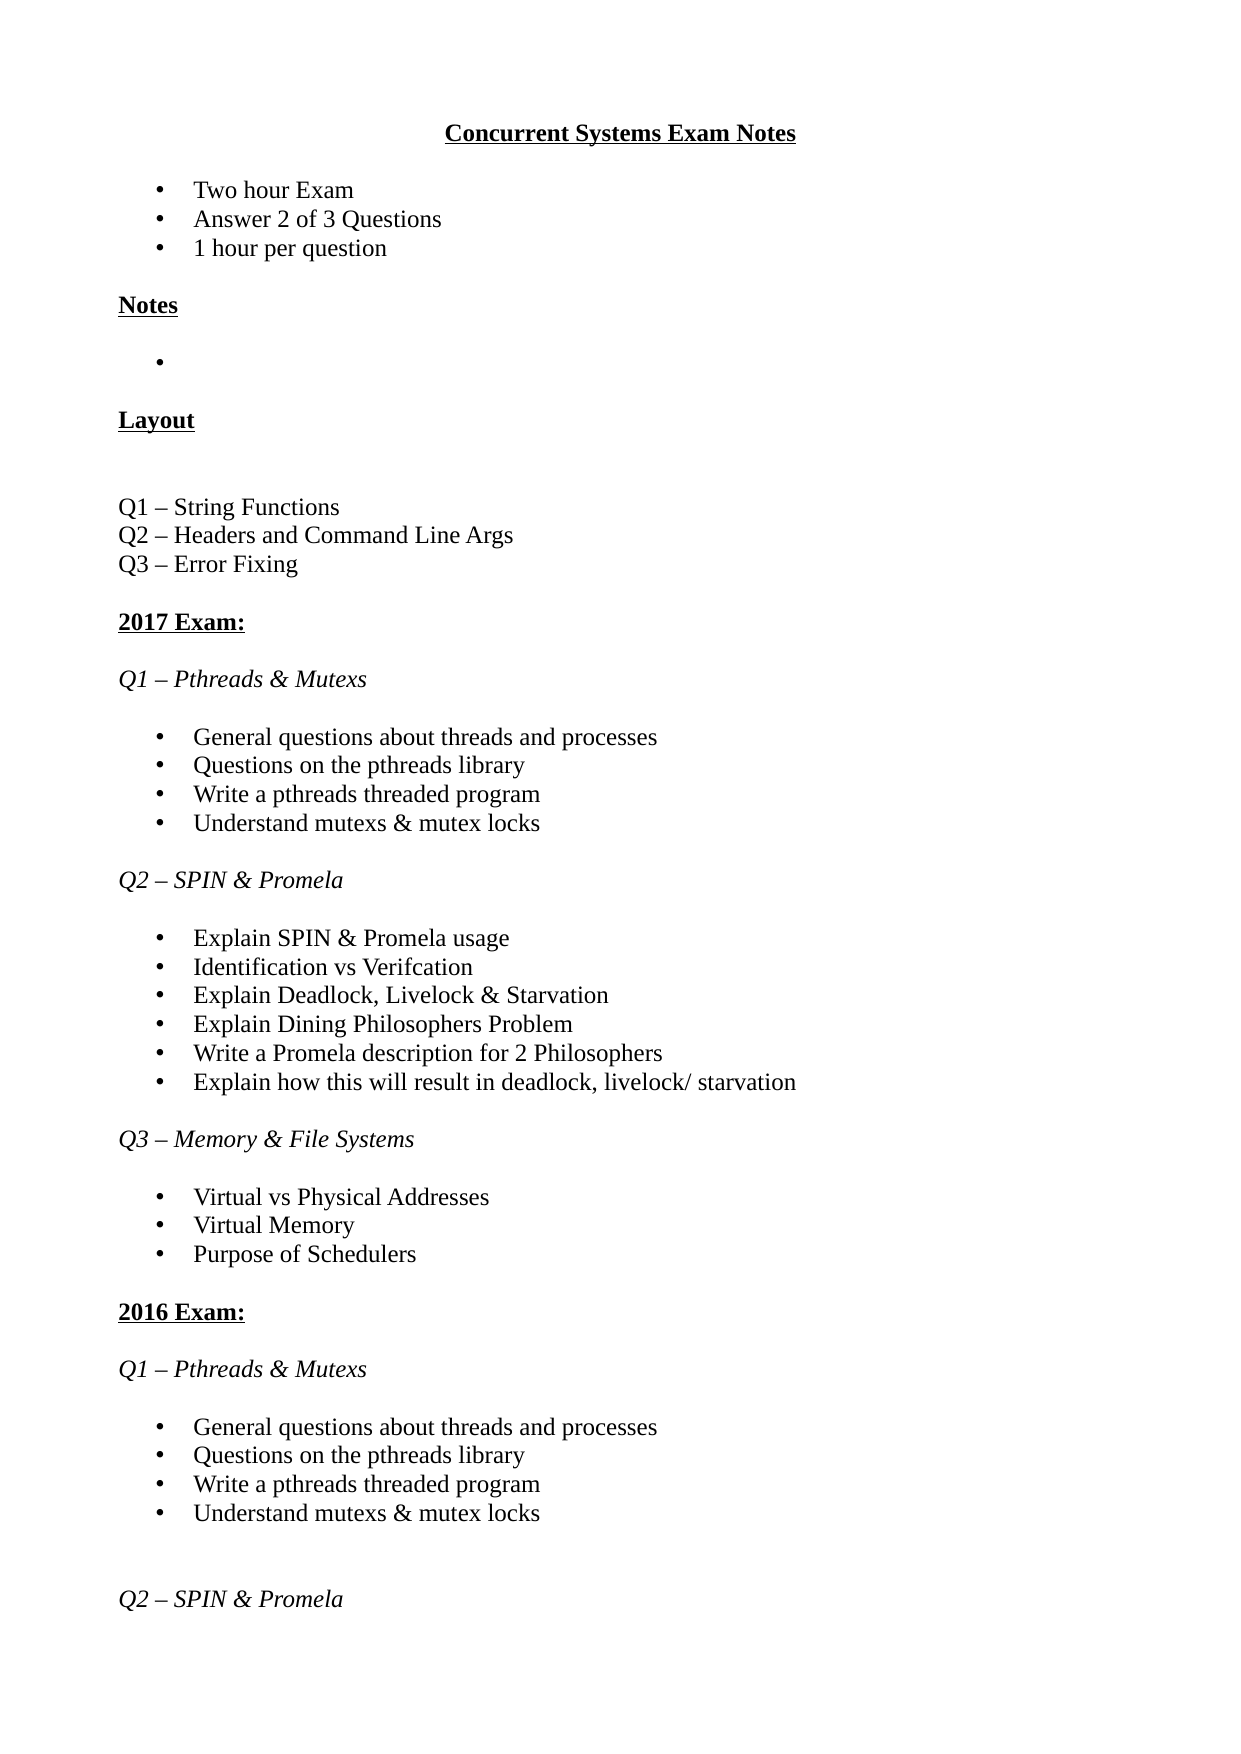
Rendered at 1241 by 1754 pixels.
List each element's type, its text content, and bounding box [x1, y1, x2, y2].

text Q1 – Pthreads & Mutexs [118, 1354, 1122, 1383]
list Write a pthreads threaded program [156, 1469, 1122, 1498]
list Purpose of Schedulers [156, 1239, 1122, 1268]
text Q3 – Error Fixing [118, 549, 1122, 578]
text 2016 Exam: [118, 1297, 1122, 1326]
text Q2 – SPIN & Promela [118, 866, 1122, 894]
list Understand mutexs & mutex locks [156, 808, 1122, 837]
text Q1 – String Functions [118, 492, 1122, 521]
list Virtual vs Physical Addresses [156, 1182, 1122, 1211]
text Q3 – Memory & File Systems [118, 1124, 1122, 1153]
list Two hour Exam [156, 176, 1122, 204]
text Q2 – SPIN & Promela [118, 1584, 1122, 1613]
list Explain SPIN & Promela usage [156, 923, 1122, 952]
list General questions about threads and processes [156, 722, 1122, 751]
list Questions on the pthreads library [156, 751, 1122, 779]
list Answer 2 of 3 Questions [156, 204, 1122, 233]
list 1 hour per question [156, 233, 1122, 262]
text Q2 – Headers and Command Line Args [118, 521, 1122, 549]
text 2017 Exam: [118, 607, 1122, 636]
list Understand mutexs & mutex locks [156, 1498, 1122, 1527]
text Layout [118, 406, 1122, 434]
list Write a pthreads threaded program [156, 779, 1122, 808]
list Write a Promela description for 2 Philosophers [156, 1038, 1122, 1067]
list General questions about threads and processes [156, 1412, 1122, 1441]
list Virtual Memory [156, 1211, 1122, 1239]
list Explain Deadlock, Livelock & Starvation [156, 981, 1122, 1009]
text Concurrent Systems Exam Notes [118, 118, 1122, 147]
list Explain Dining Philosophers Problem [156, 1009, 1122, 1038]
list Questions on the pthreads library [156, 1441, 1122, 1469]
text Notes [118, 291, 1122, 319]
list Identification vs Verifcation [156, 952, 1122, 981]
text Q1 – Pthreads & Mutexs [118, 664, 1122, 693]
list Explain how this will result in deadlock, livelock/ starvation [156, 1067, 1122, 1096]
